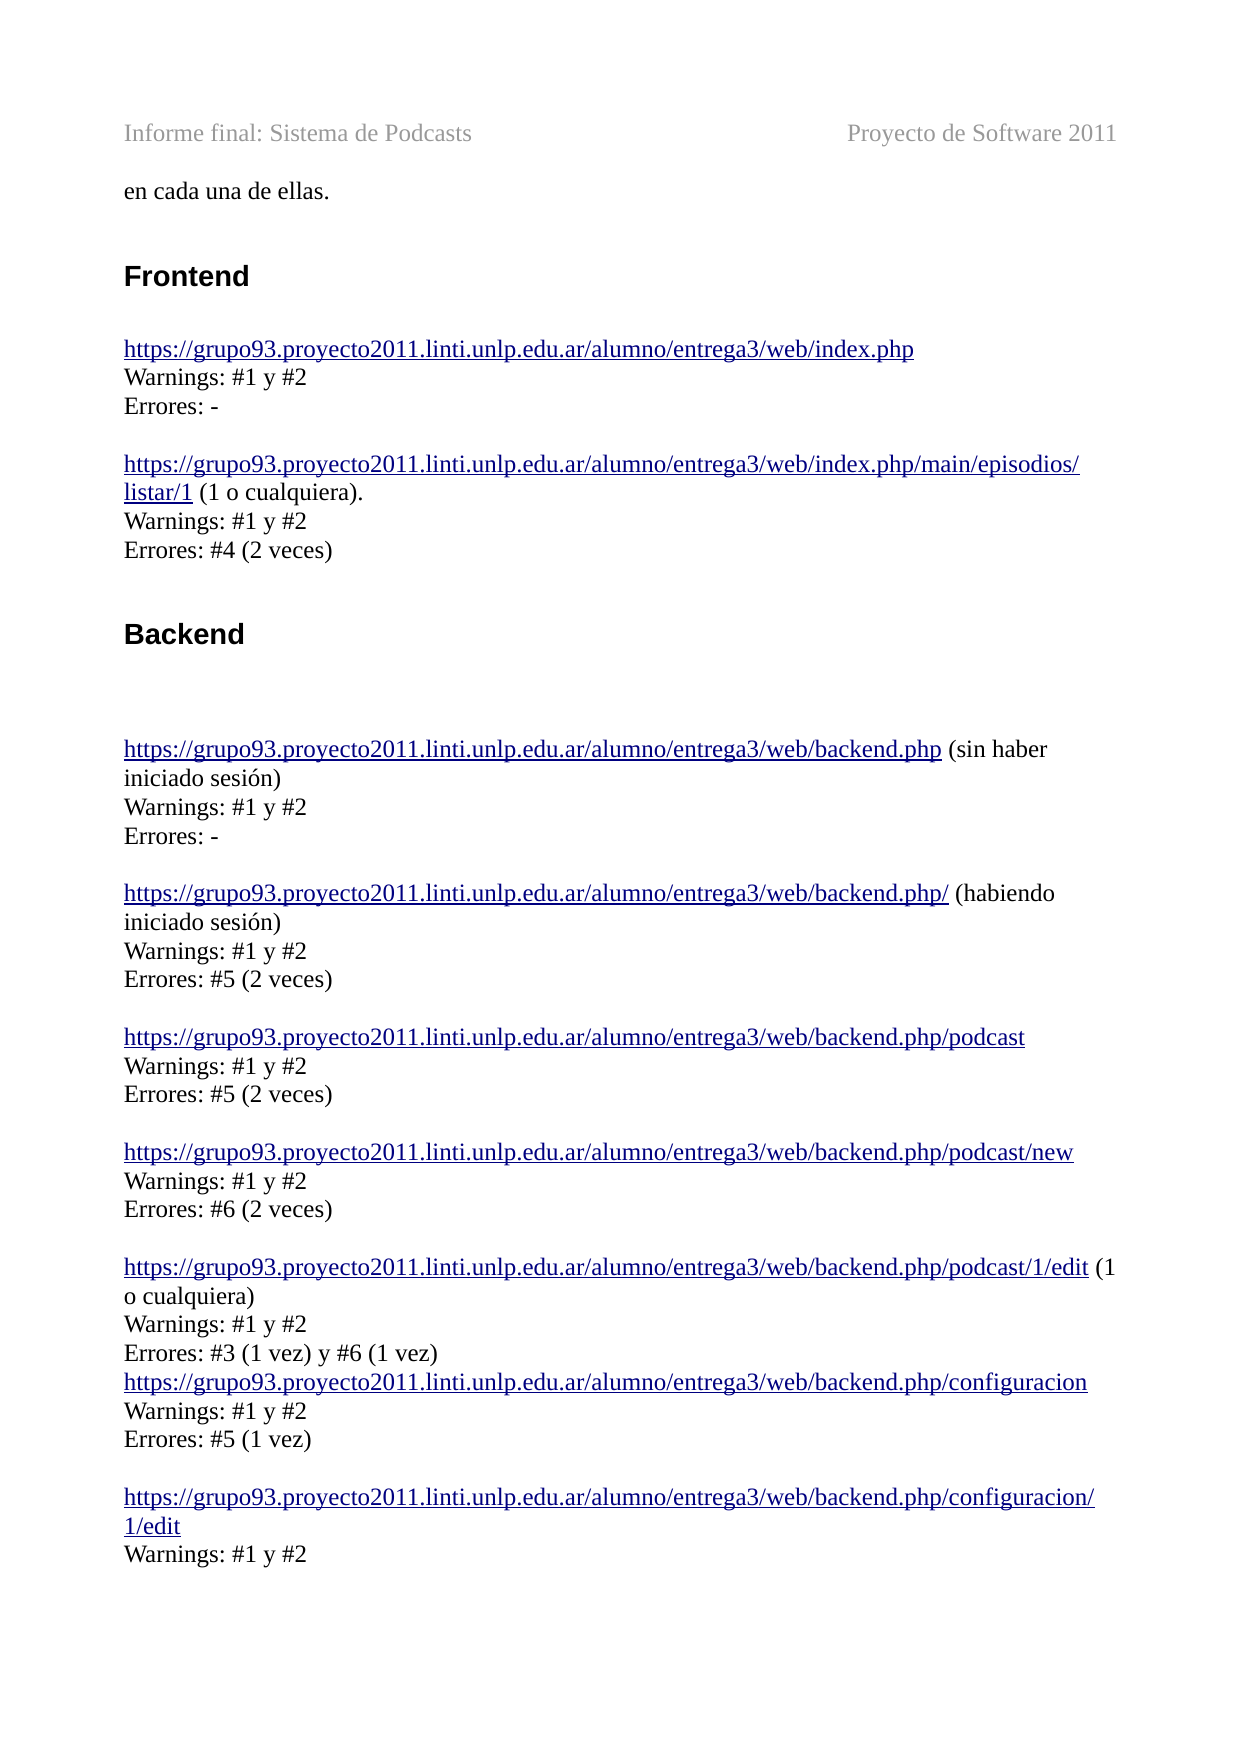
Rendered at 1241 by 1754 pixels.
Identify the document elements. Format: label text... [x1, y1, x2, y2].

text Warnings: #1 y #2 [123, 792, 1123, 821]
text https://grupo93.proyecto2011.linti.unlp.edu.ar/alumno/entrega3/web/backend.php/podcast [123, 1022, 1123, 1051]
text https://grupo93.proyecto2011.linti.unlp.edu.ar/alumno/entrega3/web/backend.php/configuracion [123, 1367, 1123, 1396]
text https://grupo93.proyecto2011.linti.unlp.edu.ar/alumno/entrega3/web/backend.php/podcast/1/edit (1 o cualquiera) [123, 1252, 1123, 1309]
text Warnings: #1 y #2 [123, 936, 1123, 964]
text Warnings: #1 y #2 [123, 1051, 1123, 1079]
text en cada una de ellas. [123, 176, 1123, 205]
text Warnings: #1 y #2 [123, 1539, 1123, 1568]
text Warnings: #1 y #2 [123, 362, 1123, 391]
subtitle Frontend [123, 259, 1123, 292]
text Errores: - [123, 391, 1123, 420]
text https://grupo93.proyecto2011.linti.unlp.edu.ar/alumno/entrega3/web/backend.php/podcast/new [123, 1137, 1123, 1166]
text https://grupo93.proyecto2011.linti.unlp.edu.ar/alumno/entrega3/web/index.php/main/episodios/listar/1 (1 o cualquiera). [123, 449, 1123, 506]
text Errores: #3 (1 vez) y #6 (1 vez) [123, 1338, 1123, 1367]
text https://grupo93.proyecto2011.linti.unlp.edu.ar/alumno/entrega3/web/backend.php (sin haber iniciado sesión) [123, 734, 1123, 792]
text Errores: - [123, 821, 1123, 849]
text Warnings: #1 y #2 [123, 506, 1123, 535]
text Errores: #5 (2 veces) [123, 1079, 1123, 1108]
text https://grupo93.proyecto2011.linti.unlp.edu.ar/alumno/entrega3/web/backend.php/configuracion/1/edit [123, 1482, 1123, 1539]
subtitle Backend [123, 617, 1123, 651]
text https://grupo93.proyecto2011.linti.unlp.edu.ar/alumno/entrega3/web/index.php [123, 334, 1123, 362]
text Warnings: #1 y #2 [123, 1166, 1123, 1194]
text Warnings: #1 y #2 [123, 1396, 1123, 1424]
text Errores: #5 (2 veces) [123, 964, 1123, 993]
text https://grupo93.proyecto2011.linti.unlp.edu.ar/alumno/entrega3/web/backend.php/ (habiendo iniciado sesión) [123, 878, 1123, 936]
text Errores: #5 (1 vez) [123, 1424, 1123, 1453]
text Errores: #4 (2 veces) [123, 535, 1123, 564]
text Errores: #6 (2 veces) [123, 1194, 1123, 1223]
text Warnings: #1 y #2 [123, 1309, 1123, 1338]
